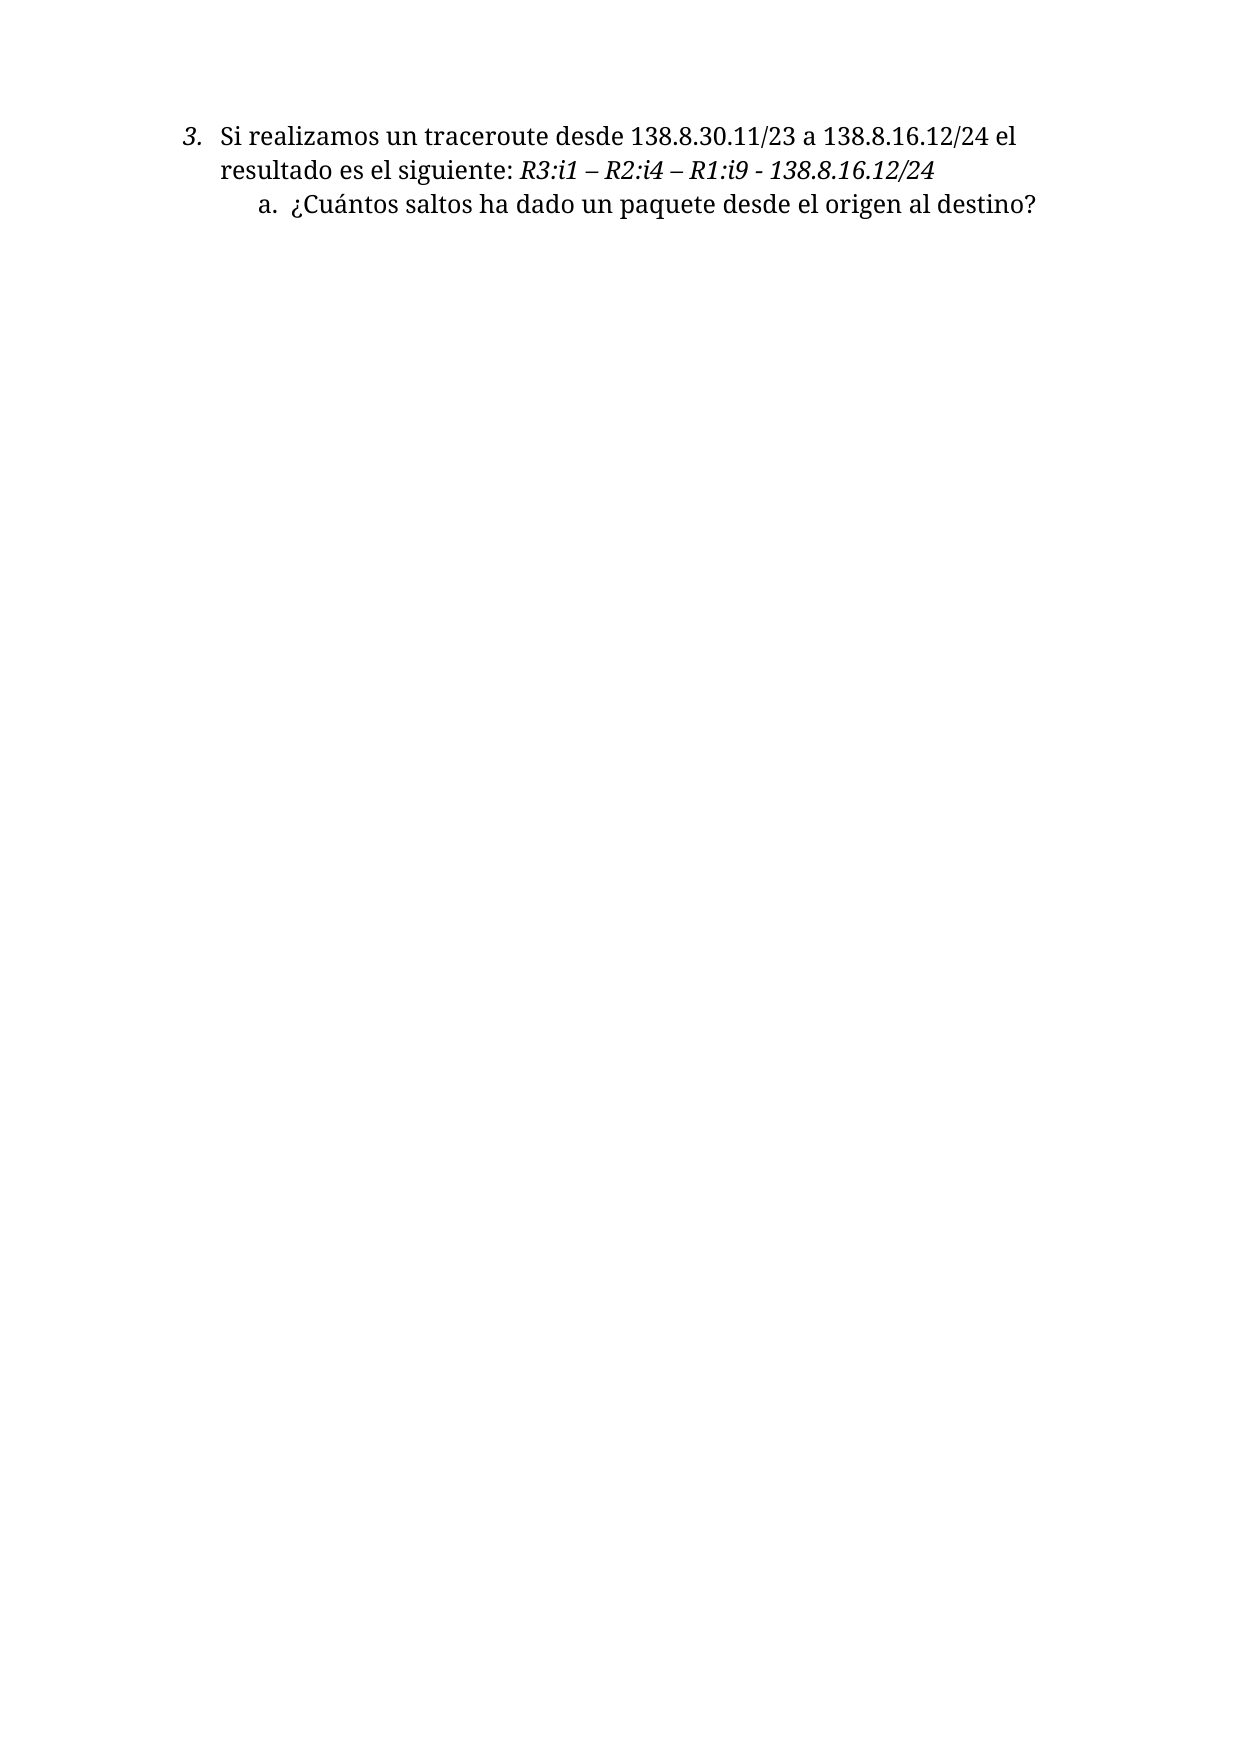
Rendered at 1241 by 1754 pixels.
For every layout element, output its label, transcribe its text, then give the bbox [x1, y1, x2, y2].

list Si realizamos un traceroute desde 138.8.30.11/23 a 138.8.16.12/24 el resultado es el siguiente: R3:i1 – R2:i4 – R1:i9 - 138.8.16.12/24 [183, 118, 1093, 187]
text a. ¿Cuántos saltos ha dado un paquete desde el origen al destino? [258, 187, 1122, 221]
